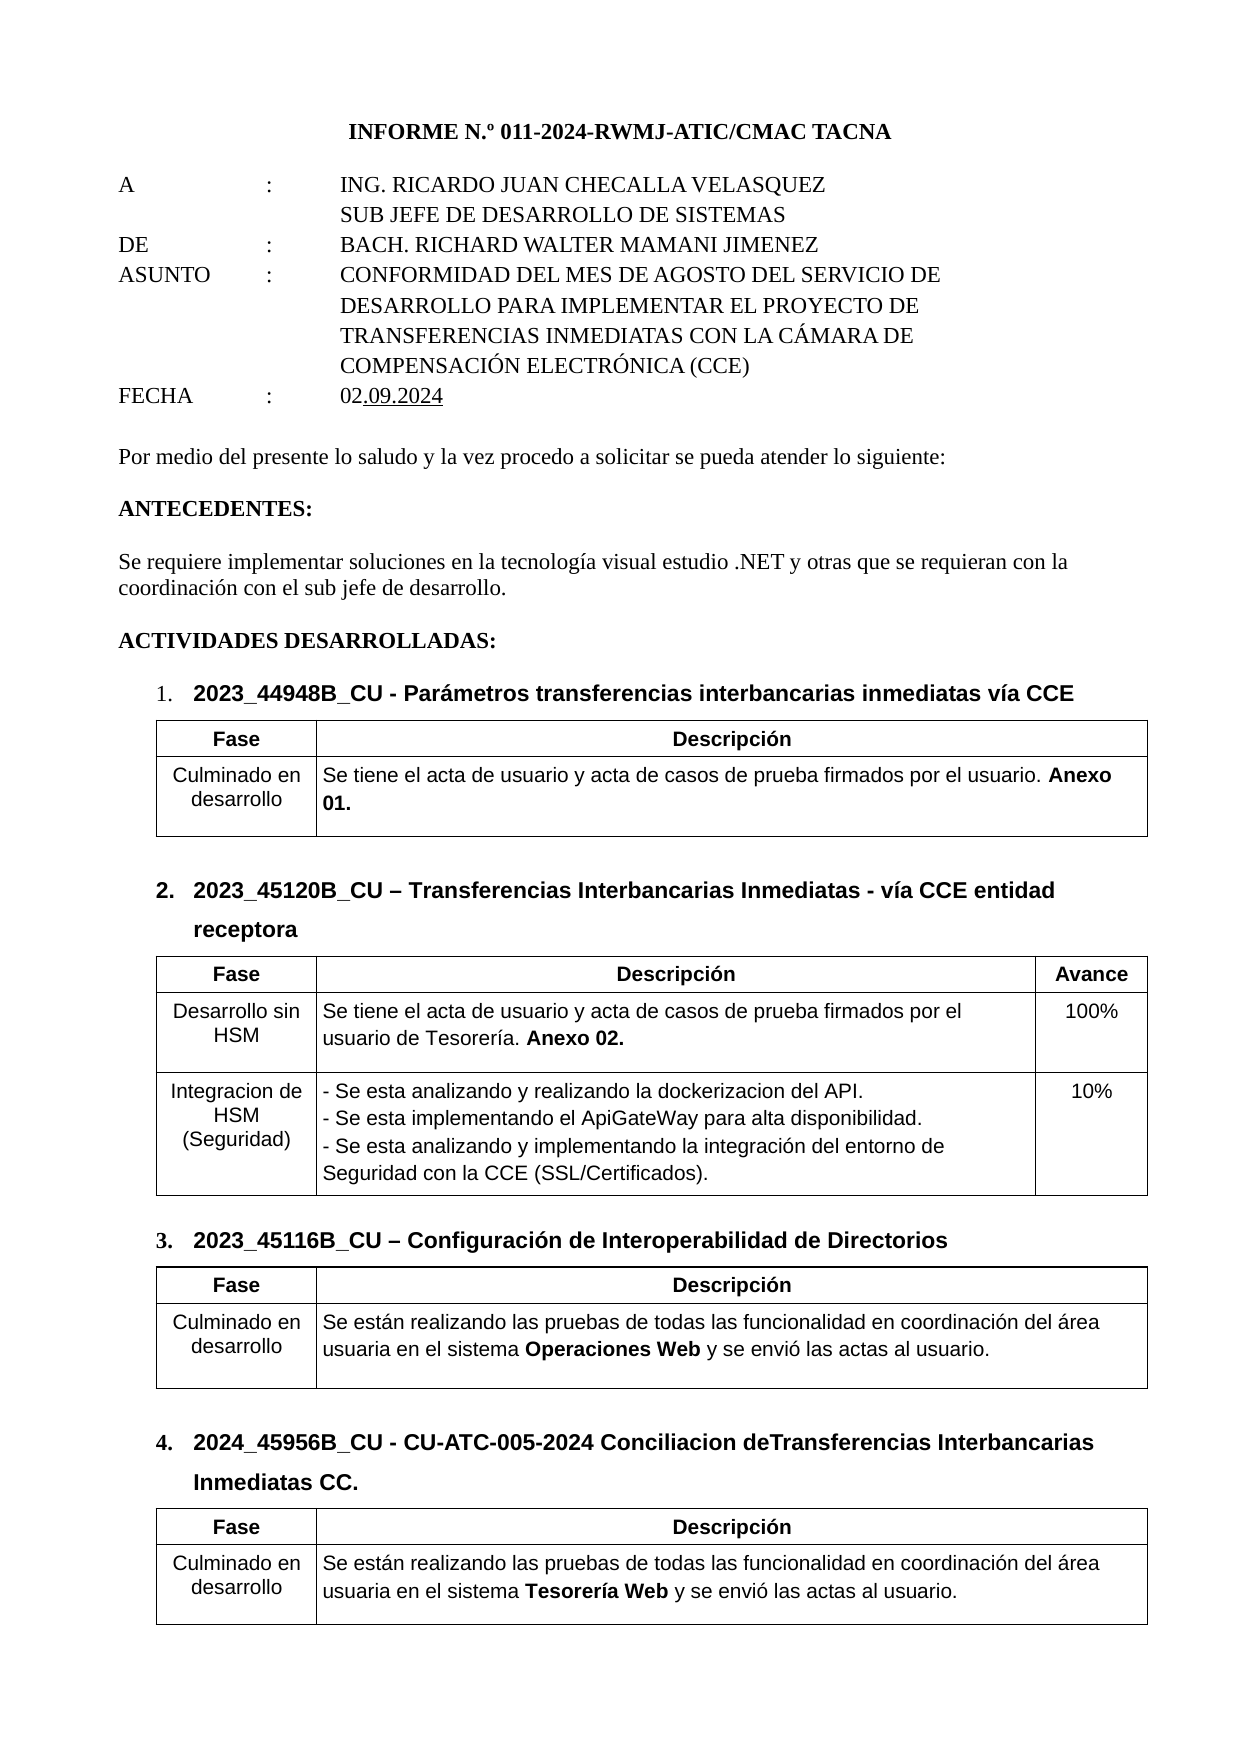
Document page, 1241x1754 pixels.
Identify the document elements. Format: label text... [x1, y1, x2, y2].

table_cell - Se esta analizando y realizando la dockerizacion del API. - Se esta implementando el ApiGateWay para alta disponibilidad. - Se esta analizando y implementando la integración del entorno de Seguridad con la CCE (SSL/Certificados). [317, 1073, 1035, 1194]
list 2023_45120B_CU – Transferencias Interbancarias Inmediatas - vía CCE entidad receptora [156, 877, 1122, 942]
text A : ING. RICARDO JUAN CHECALLA VELASQUEZ [118, 171, 1122, 197]
table_cell 100% [1036, 993, 1147, 1072]
table_header Fase [157, 957, 316, 992]
table_cell 10% [1036, 1073, 1147, 1194]
text SUB JEFE DE DESARROLLO DE SISTEMAS [118, 201, 1122, 227]
text ANTECEDENTES: [118, 495, 1122, 522]
text INFORME N.º 011-2024-RWMJ-ATIC/CMAC TACNA [118, 118, 1122, 144]
text DE : BACH. RICHARD WALTER MAMANI JIMENEZ [118, 231, 1122, 258]
table_cell Se están realizando las pruebas de todas las funcionalidad en coordinación del área usuaria en el sistema Operaciones Web y se envió las actas al usuario. [317, 1304, 1147, 1388]
list 2024_45956B_CU - CU-ATC-005-2024 Conciliacion deTransferencias Interbancarias Inmediatas CC. [156, 1429, 1122, 1495]
list 2023_45116B_CU – Configuración de Interoperabilidad de Directorios [156, 1227, 1122, 1253]
table_header Fase [157, 1268, 316, 1303]
table_header Avance [1036, 957, 1147, 992]
list 2023_44948B_CU - Parámetros transferencias interbancarias inmediatas vía CCE [156, 680, 1122, 706]
table_header Fase [157, 721, 316, 756]
table_cell Se tiene el acta de usuario y acta de casos de prueba firmados por el usuario de Tesorería. Anexo 02. [317, 993, 1035, 1072]
text ASUNTO : CONFORMIDAD DEL MES DE AGOSTO DEL SERVICIO DE DESARROLLO PARA IMPLEMENTAR EL PROYECTO DE TRANSFERENCIAS INMEDIATAS CON LA CÁMARA DE COMPENSACIÓN ELECTRÓNICA (CCE) [118, 261, 1122, 378]
table_cell Integracion de HSM (Seguridad) [157, 1073, 316, 1194]
table_header Descripción [317, 1268, 1147, 1303]
table_cell Culminado en desarrollo [157, 1545, 316, 1624]
table_cell Se tiene el acta de usuario y acta de casos de prueba firmados por el usuario. Anexo 01. [317, 757, 1147, 836]
text Se requiere implementar soluciones en la tecnología visual estudio .NET y otras que se requieran con la coordinación con el sub jefe de desarrollo. [118, 548, 1122, 601]
text Por medio del presente lo saludo y la vez procedo a solicitar se pueda atender lo siguiente: [118, 443, 1122, 469]
table_cell Culminado en desarrollo [157, 1304, 316, 1388]
table_header Fase [157, 1509, 316, 1544]
table_cell Se están realizando las pruebas de todas las funcionalidad en coordinación del área usuaria en el sistema Tesorería Web y se envió las actas al usuario. [317, 1545, 1147, 1624]
text FECHA : 02.09.2024 [118, 382, 1122, 409]
text ACTIVIDADES DESARROLLADAS: [118, 627, 1122, 653]
table_cell Culminado en desarrollo [157, 757, 316, 836]
table_header Descripción [317, 957, 1035, 992]
table_header Descripción [317, 721, 1147, 756]
table_header Descripción [317, 1509, 1147, 1544]
table_cell Desarrollo sin HSM [157, 993, 316, 1072]
